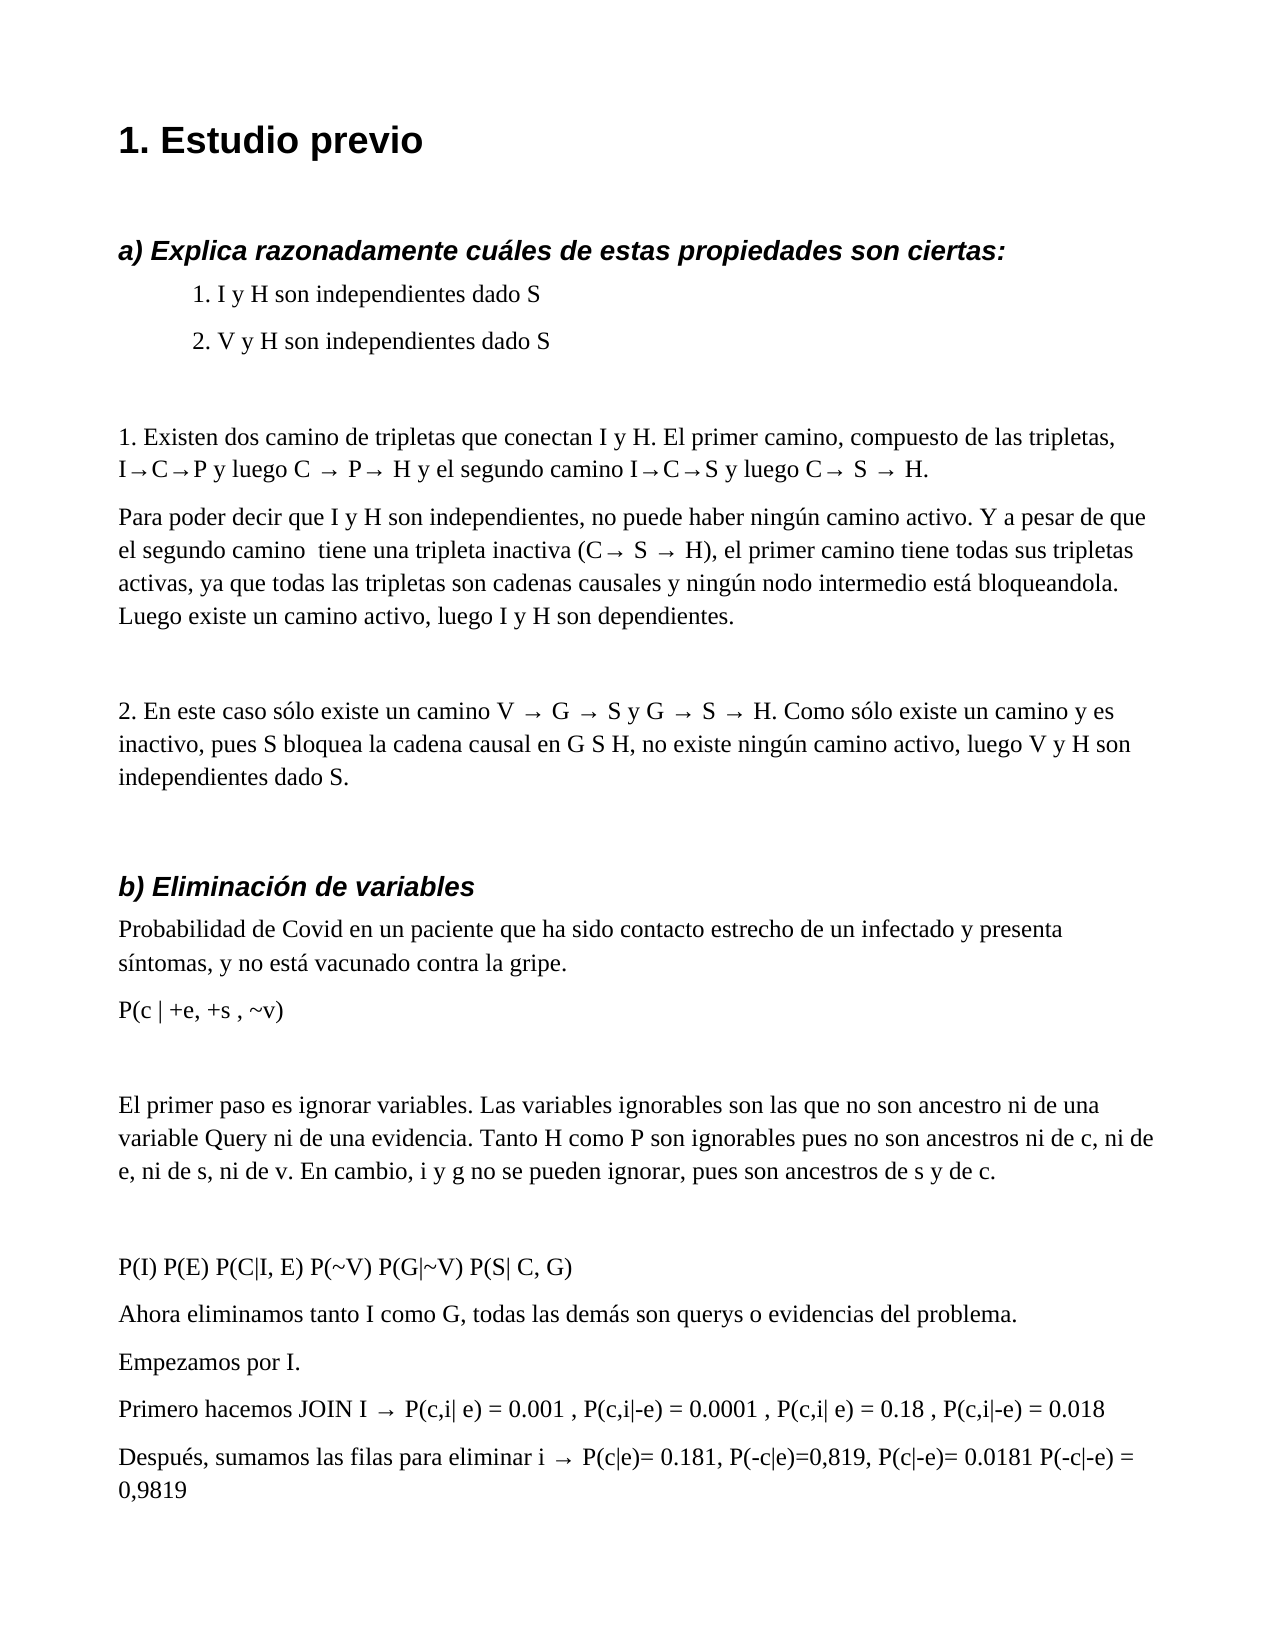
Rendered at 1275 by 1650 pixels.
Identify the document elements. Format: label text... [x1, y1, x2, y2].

text 1. Existen dos camino de tripletas que conectan I y H. El primer camino, compuesto de las tripletas, I→C→P y luego C → P→ H y el segundo camino I→C→S y luego C→ S → H. [118, 422, 1157, 483]
text 2. V y H son independientes dado S [118, 326, 1157, 355]
text Primero hacemos JOIN I → P(c,i| e) = 0.001 , P(c,i|-e) = 0.0001 , P(c,i| e) = 0.18 , P(c,i|-e) = 0.018 [118, 1394, 1157, 1423]
subtitle a) Explica razonadamente cuáles de estas propiedades son ciertas: [118, 234, 1157, 266]
text Probabilidad de Covid en un paciente que ha sido contacto estrecho de un infectado y presenta síntomas, y no está vacunado contra la gripe. [118, 914, 1157, 976]
text Empezamos por I. [118, 1347, 1157, 1376]
subtitle b) Eliminación de variables [118, 870, 1157, 902]
text El primer paso es ignorar variables. Las variables ignorables son las que no son ancestro ni de una variable Query ni de una evidencia. Tanto H como P son ignorables pues no son ancestros ni de c, ni de e, ni de s, ni de v. En cambio, i y g no se pueden ignorar, pues son ancestros de s y de c. [118, 1090, 1157, 1185]
text P(c | +e, +s , ~v) [118, 995, 1157, 1024]
subtitle 1. Estudio previo [118, 118, 1157, 162]
text Después, sumamos las filas para eliminar i → P(c|e)= 0.181, P(-c|e)=0,819, P(c|-e)= 0.0181 P(-c|-e) = 0,9819 [118, 1442, 1157, 1504]
text 1. I y H son independientes dado S [118, 279, 1157, 307]
text Ahora eliminamos tanto I como G, todas las demás son querys o evidencias del problema. [118, 1299, 1157, 1328]
text 2. En este caso sólo existe un camino V → G → S y G → S → H. Como sólo existe un camino y es inactivo, pues S bloquea la cadena causal en G S H, no existe ningún camino activo, luego V y H son independientes dado S. [118, 696, 1157, 791]
text Para poder decir que I y H son independientes, no puede haber ningún camino activo. Y a pesar de que el segundo camino tiene una tripleta inactiva (C→ S → H), el primer camino tiene todas sus tripletas activas, ya que todas las tripletas son cadenas causales y ningún nodo intermedio está bloqueandola. Luego existe un camino activo, luego I y H son dependientes. [118, 502, 1157, 630]
text P(I) P(E) P(C|I, E) P(~V) P(G|~V) P(S| C, G) [118, 1252, 1157, 1280]
